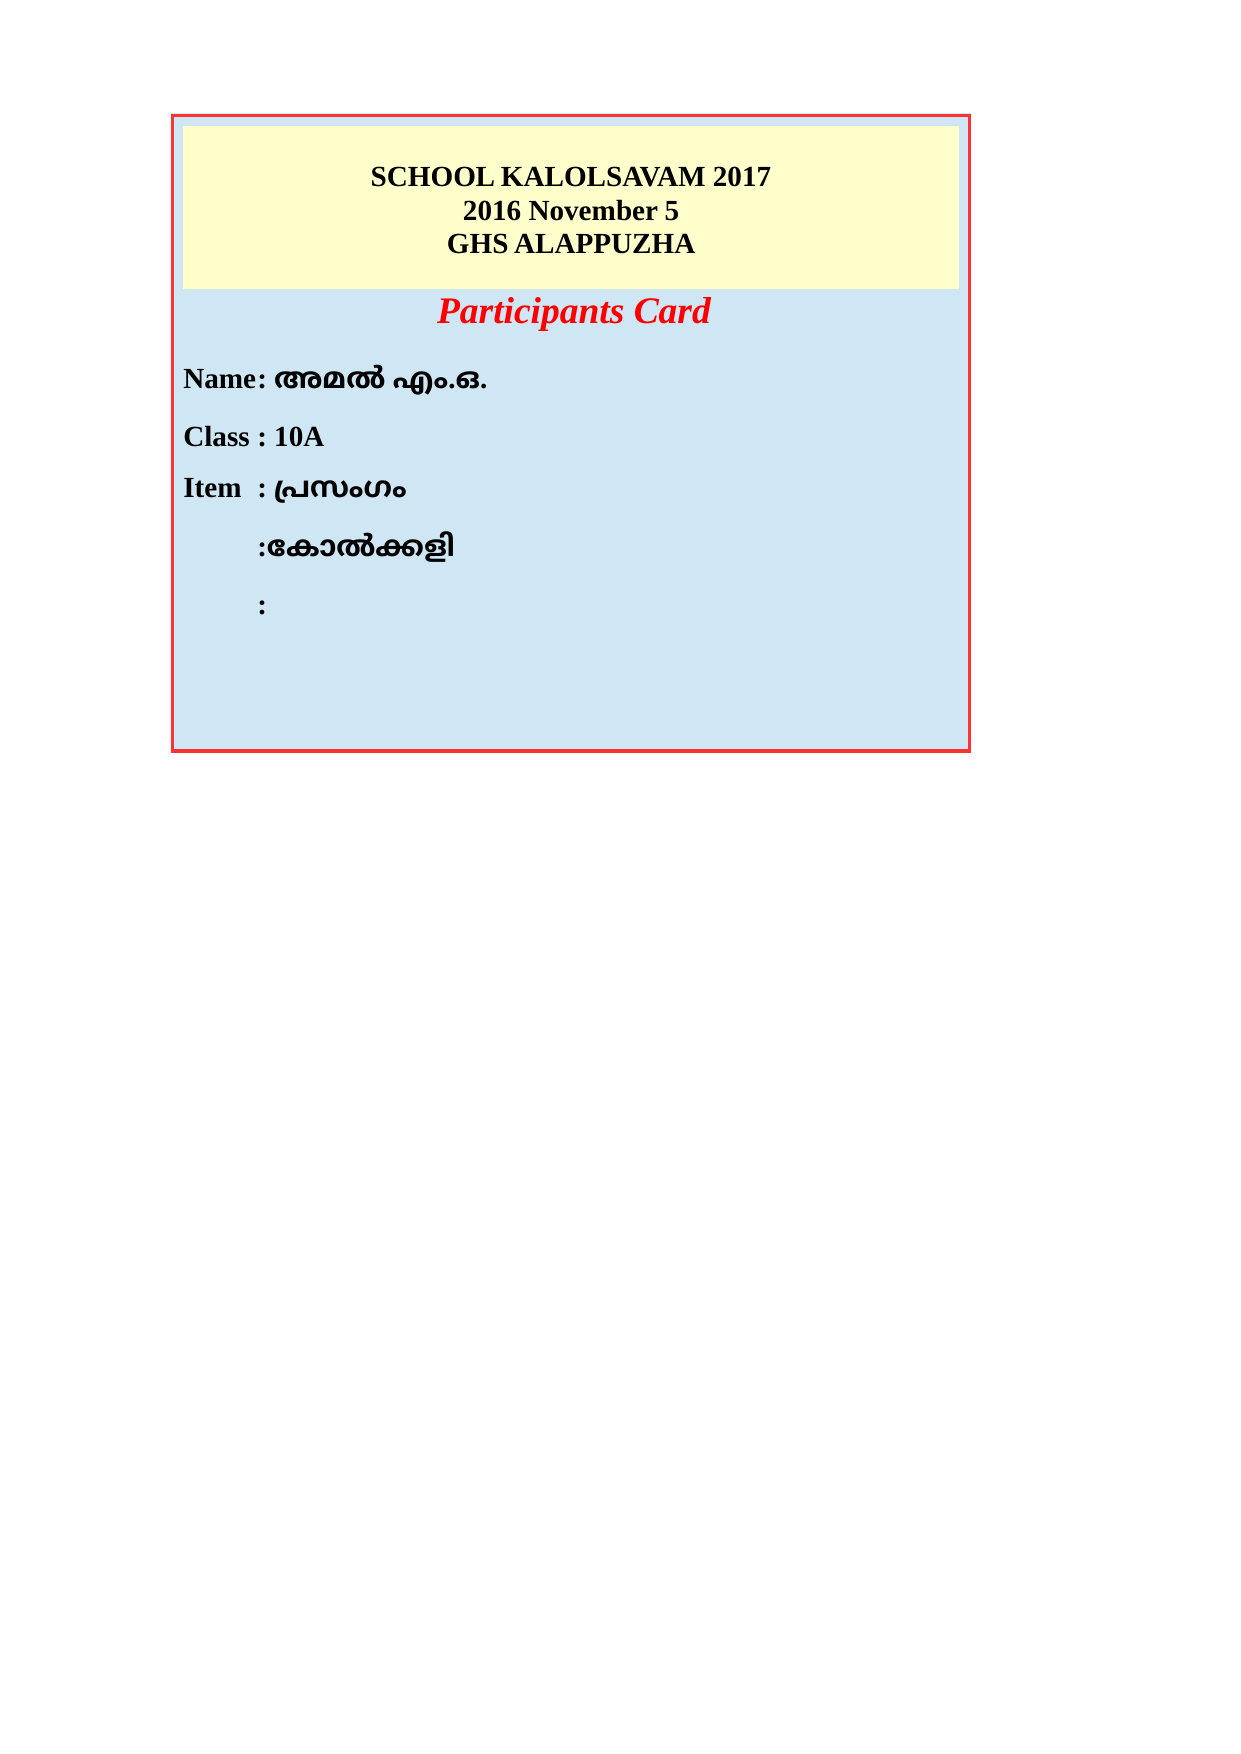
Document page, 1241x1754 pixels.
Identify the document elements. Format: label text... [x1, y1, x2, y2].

text Name : അമൽ എം.ഒ. [183, 361, 959, 400]
text GHS ALAPPUZHA [183, 227, 959, 260]
text 2016 November 5 [183, 193, 959, 227]
text SCHOOL KALOLSAVAM 2017 [183, 159, 959, 193]
text Participants Card [183, 289, 959, 332]
text : [183, 587, 959, 621]
text Item : പ്രസംഗം [183, 470, 959, 509]
text :കോല്‍ക്കളി [183, 529, 959, 568]
text Class : 10A [183, 419, 959, 453]
